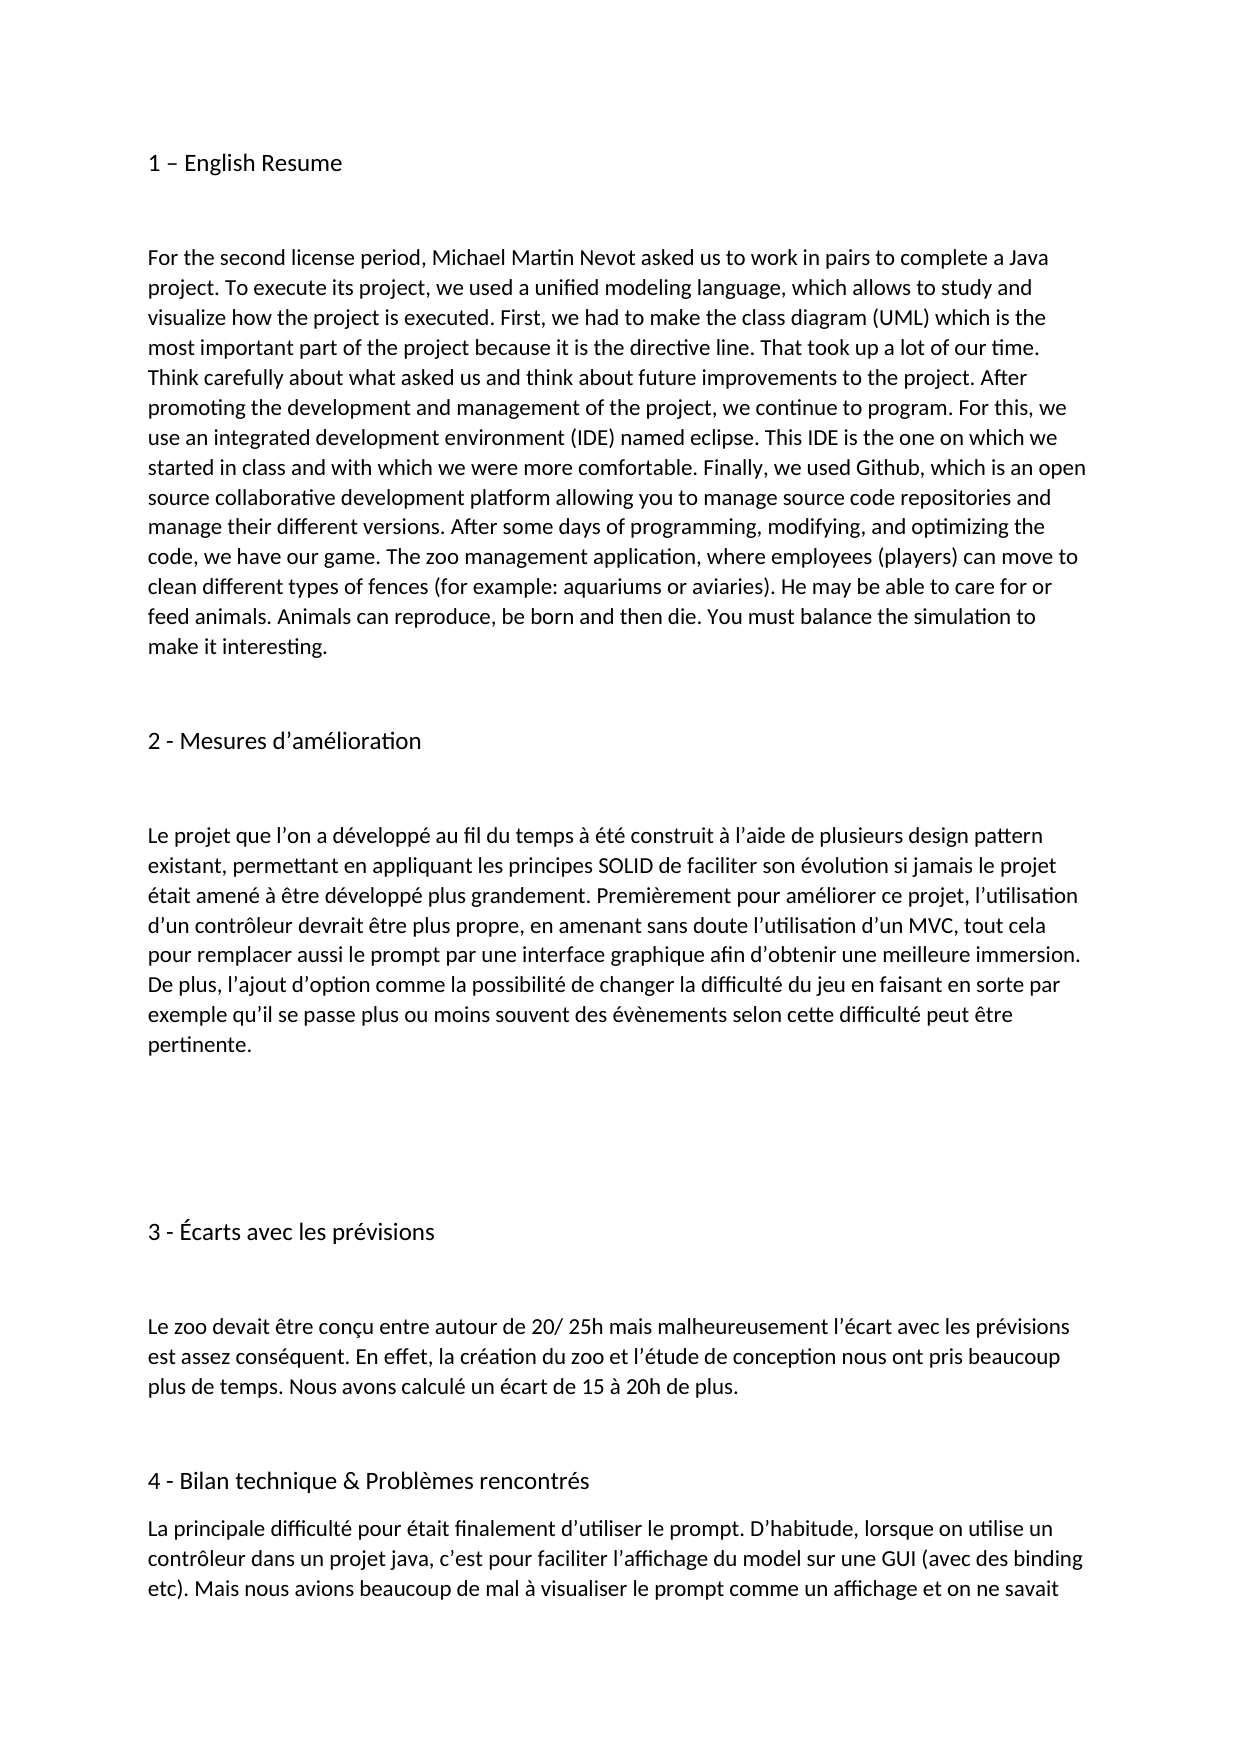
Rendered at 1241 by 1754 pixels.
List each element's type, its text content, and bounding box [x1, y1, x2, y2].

text 3 - Écarts avec les prévisions [148, 1217, 1093, 1247]
text Le zoo devait être conçu entre autour de 20/ 25h mais malheureusement l’écart avec les prévisions est assez conséquent. En effet, la création du zoo et l’étude de conception nous ont pris beaucoup plus de temps. Nous avons calculé un écart de 15 à 20h de plus. [148, 1312, 1093, 1400]
text 1 – English Resume [148, 148, 1093, 178]
text Le projet que l’on a développé au fil du temps à été construit à l’aide de plusieurs design pattern existant, permettant en appliquant les principes SOLID de faciliter son évolution si jamais le projet était amené à être développé plus grandement. Premièrement pour améliorer ce projet, l’utilisation d’un contrôleur devrait être plus propre, en amenant sans doute l’utilisation d’un MVC, tout cela pour remplacer aussi le prompt par une interface graphique afin d’obtenir une meilleure immersion. De plus, l’ajout d’option comme la possibilité de changer la difficulté du jeu en faisant en sorte par exemple qu’il se passe plus ou moins souvent des évènements selon cette difficulté peut être pertinente. [148, 821, 1093, 1058]
text La principale difficulté pour était finalement d’utiliser le prompt. D’habitude, lorsque on utilise un contrôleur dans un projet java, c’est pour faciliter l’affichage du model sur une GUI (avec des binding etc). Mais nous avions beaucoup de mal à visualiser le prompt comme un affichage et on ne savait [148, 1514, 1093, 1602]
text 2 - Mesures d’amélioration [148, 725, 1093, 756]
text 4 - Bilan technique & Problèmes rencontrés [148, 1465, 1093, 1496]
text For the second license period, Michael Martin Nevot asked us to work in pairs to complete a Java project. To execute its project, we used a unified modeling language, which allows to study and visualize how the project is executed. First, we had to make the class diagram (UML) which is the most important part of the project because it is the directive line. That took up a lot of our time. Think carefully about what asked us and think about future improvements to the project. After promoting the development and management of the project, we continue to program. For this, we use an integrated development environment (IDE) named eclipse. This IDE is the one on which we started in class and with which we were more comfortable. Finally, we used Github, which is an open source collaborative development platform allowing you to manage source code repositories and manage their different versions. After some days of programming, modifying, and optimizing the code, we have our game. The zoo management application, where employees (players) can move to clean different types of fences (for example: aquariums or aviaries). He may be able to care for or feed animals. Animals can reproduce, be born and then die. You must balance the simulation to make it interesting. [148, 243, 1093, 660]
